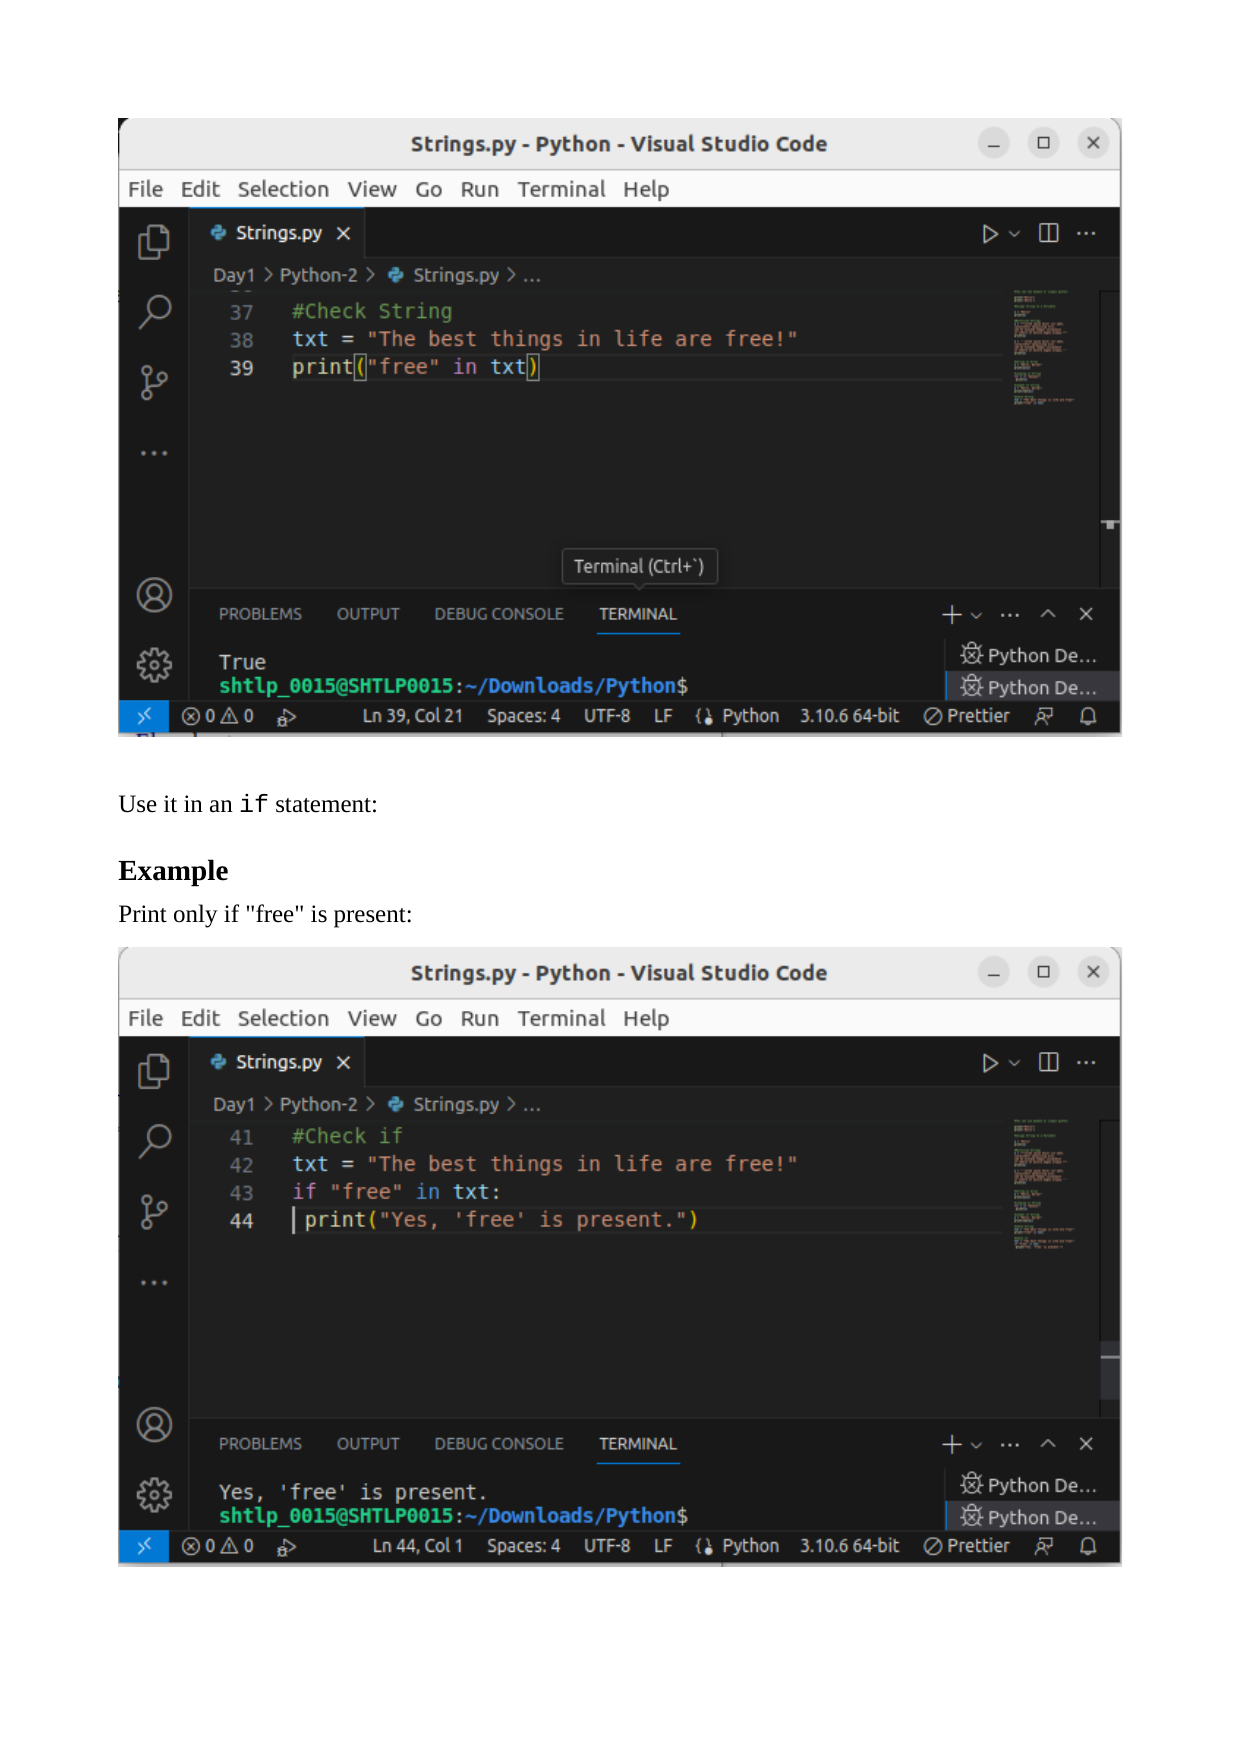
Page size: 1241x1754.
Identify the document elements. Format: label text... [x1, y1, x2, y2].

subtitle Example [118, 853, 1122, 887]
picture [118, 118, 1123, 737]
text Use it in an if statement: [118, 789, 1122, 820]
text Print only if "free" is present: [118, 899, 1122, 928]
picture [118, 947, 1123, 1567]
